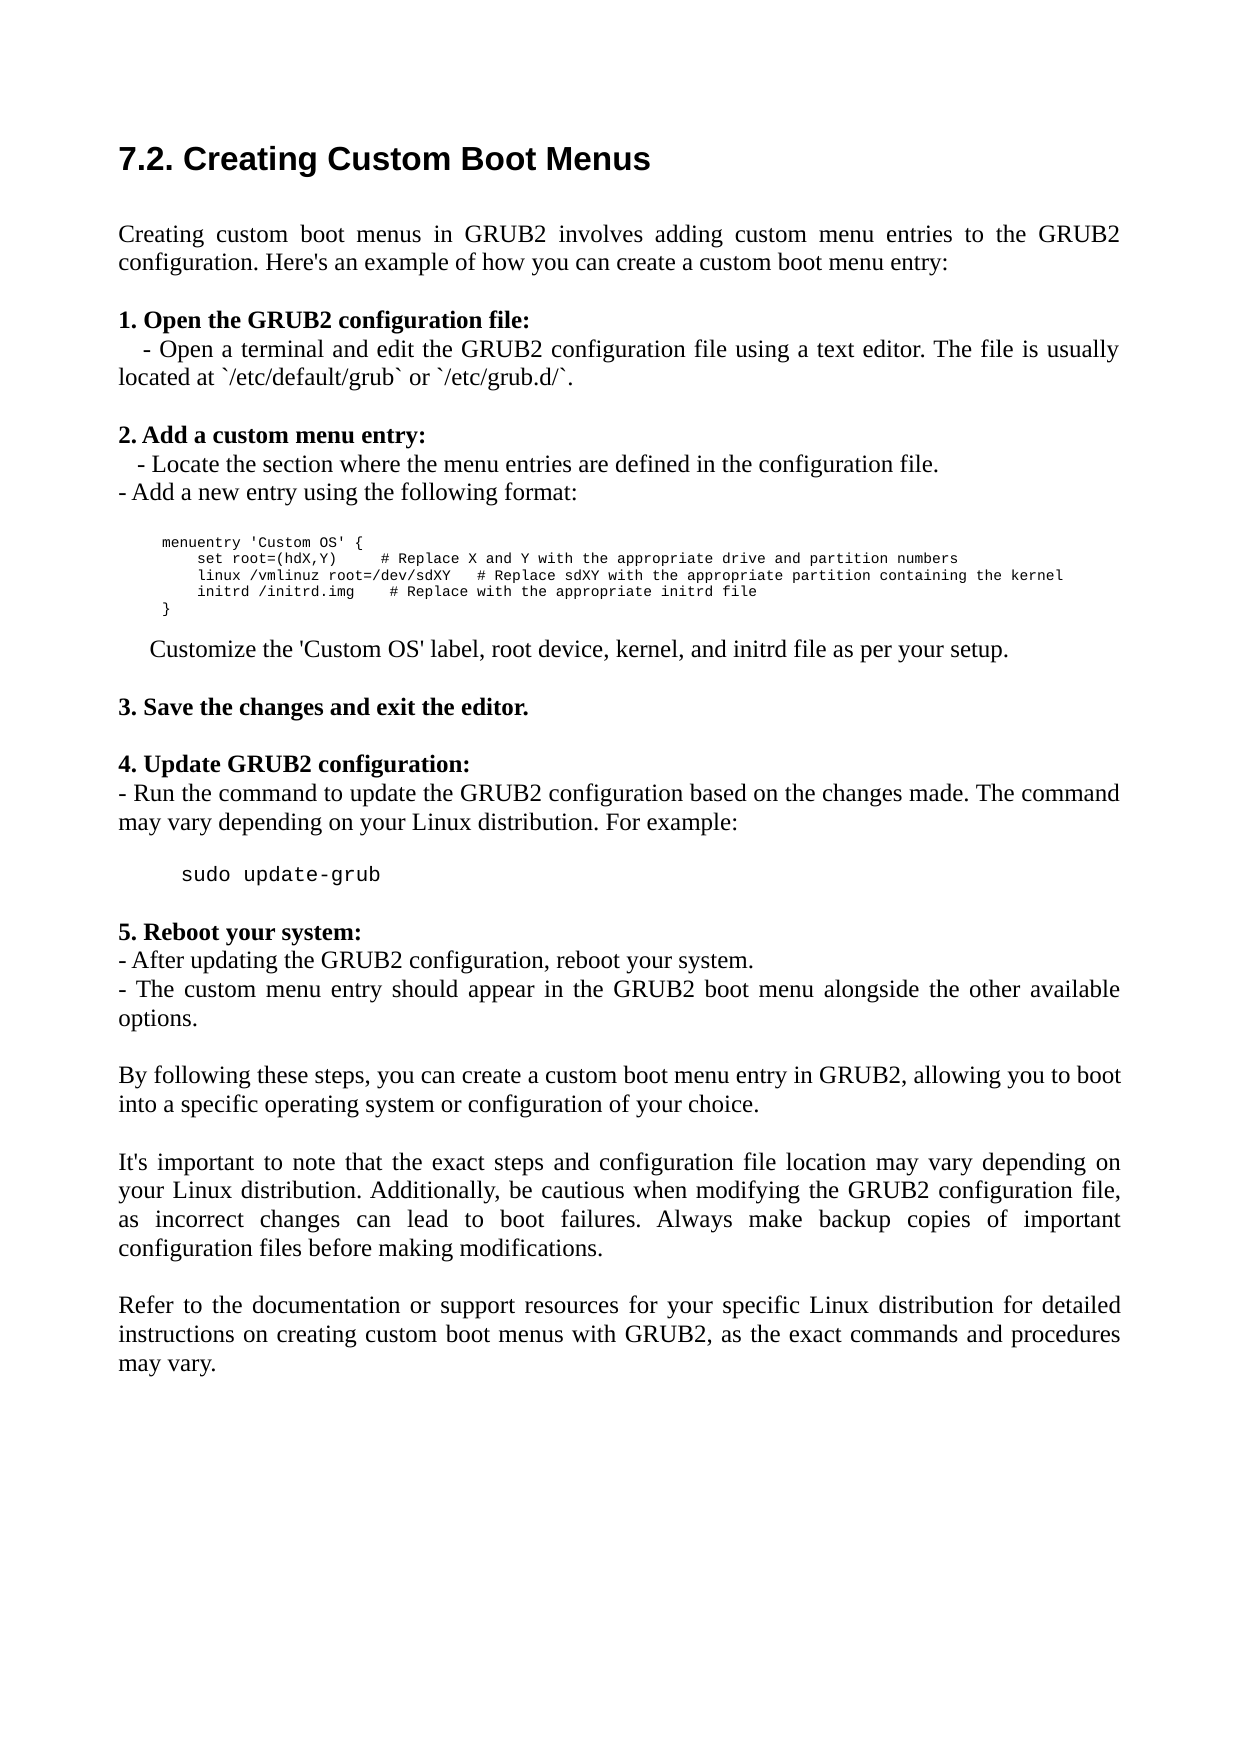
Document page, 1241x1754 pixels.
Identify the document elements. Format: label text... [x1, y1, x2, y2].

text - After updating the GRUB2 configuration, reboot your system. [118, 945, 1122, 974]
text linux /vmlinuz root=/dev/sdXY # Replace sdXY with the appropriate partition containing the kernel [118, 568, 1122, 584]
text Customize the 'Custom OS' label, root device, kernel, and initrd file as per your setup. [118, 634, 1122, 663]
text - Add a new entry using the following format: [118, 477, 1122, 506]
text 3. Save the changes and exit the editor. [118, 692, 1122, 721]
text 5. Reboot your system: [118, 917, 1122, 945]
text Refer to the documentation or support resources for your specific Linux distribution for detailed instructions on creating custom boot menus with GRUB2, as the exact commands and procedures may vary. [118, 1290, 1122, 1377]
text menuentry 'Custom OS' { [118, 535, 1122, 551]
text It's important to note that the exact steps and configuration file location may vary depending on your Linux distribution. Additionally, be cautious when modifying the GRUB2 configuration file, as incorrect changes can lead to boot failures. Always make backup copies of important configuration files before making modifications. [118, 1147, 1122, 1262]
text - Run the command to update the GRUB2 configuration based on the changes made. The command may vary depending on your Linux distribution. For example: [118, 778, 1122, 836]
text Creating custom boot menus in GRUB2 involves adding custom menu entries to the GRUB2 configuration. Here's an example of how you can create a custom boot menu entry: [118, 219, 1122, 276]
text } [118, 601, 1122, 618]
text set root=(hdX,Y) # Replace X and Y with the appropriate drive and partition numbers [118, 551, 1122, 568]
text By following these steps, you can create a custom boot menu entry in GRUB2, allowing you to boot into a specific operating system or configuration of your choice. [118, 1060, 1122, 1118]
text - Locate the section where the menu entries are defined in the configuration file. [118, 449, 1122, 477]
text - The custom menu entry should appear in the GRUB2 boot menu alongside the other available options. [118, 974, 1122, 1032]
text sudo update-grub [118, 864, 1122, 888]
text 2. Add a custom menu entry: [118, 420, 1122, 449]
text 1. Open the GRUB2 configuration file: [118, 305, 1122, 334]
text - Open a terminal and edit the GRUB2 configuration file using a text editor. The file is usually located at `/etc/default/grub` or `/etc/grub.d/`. [118, 334, 1122, 391]
text 4. Update GRUB2 configuration: [118, 749, 1122, 778]
subtitle 7.2. Creating Custom Boot Menus [118, 139, 1122, 177]
text initrd /initrd.img # Replace with the appropriate initrd file [118, 584, 1122, 601]
